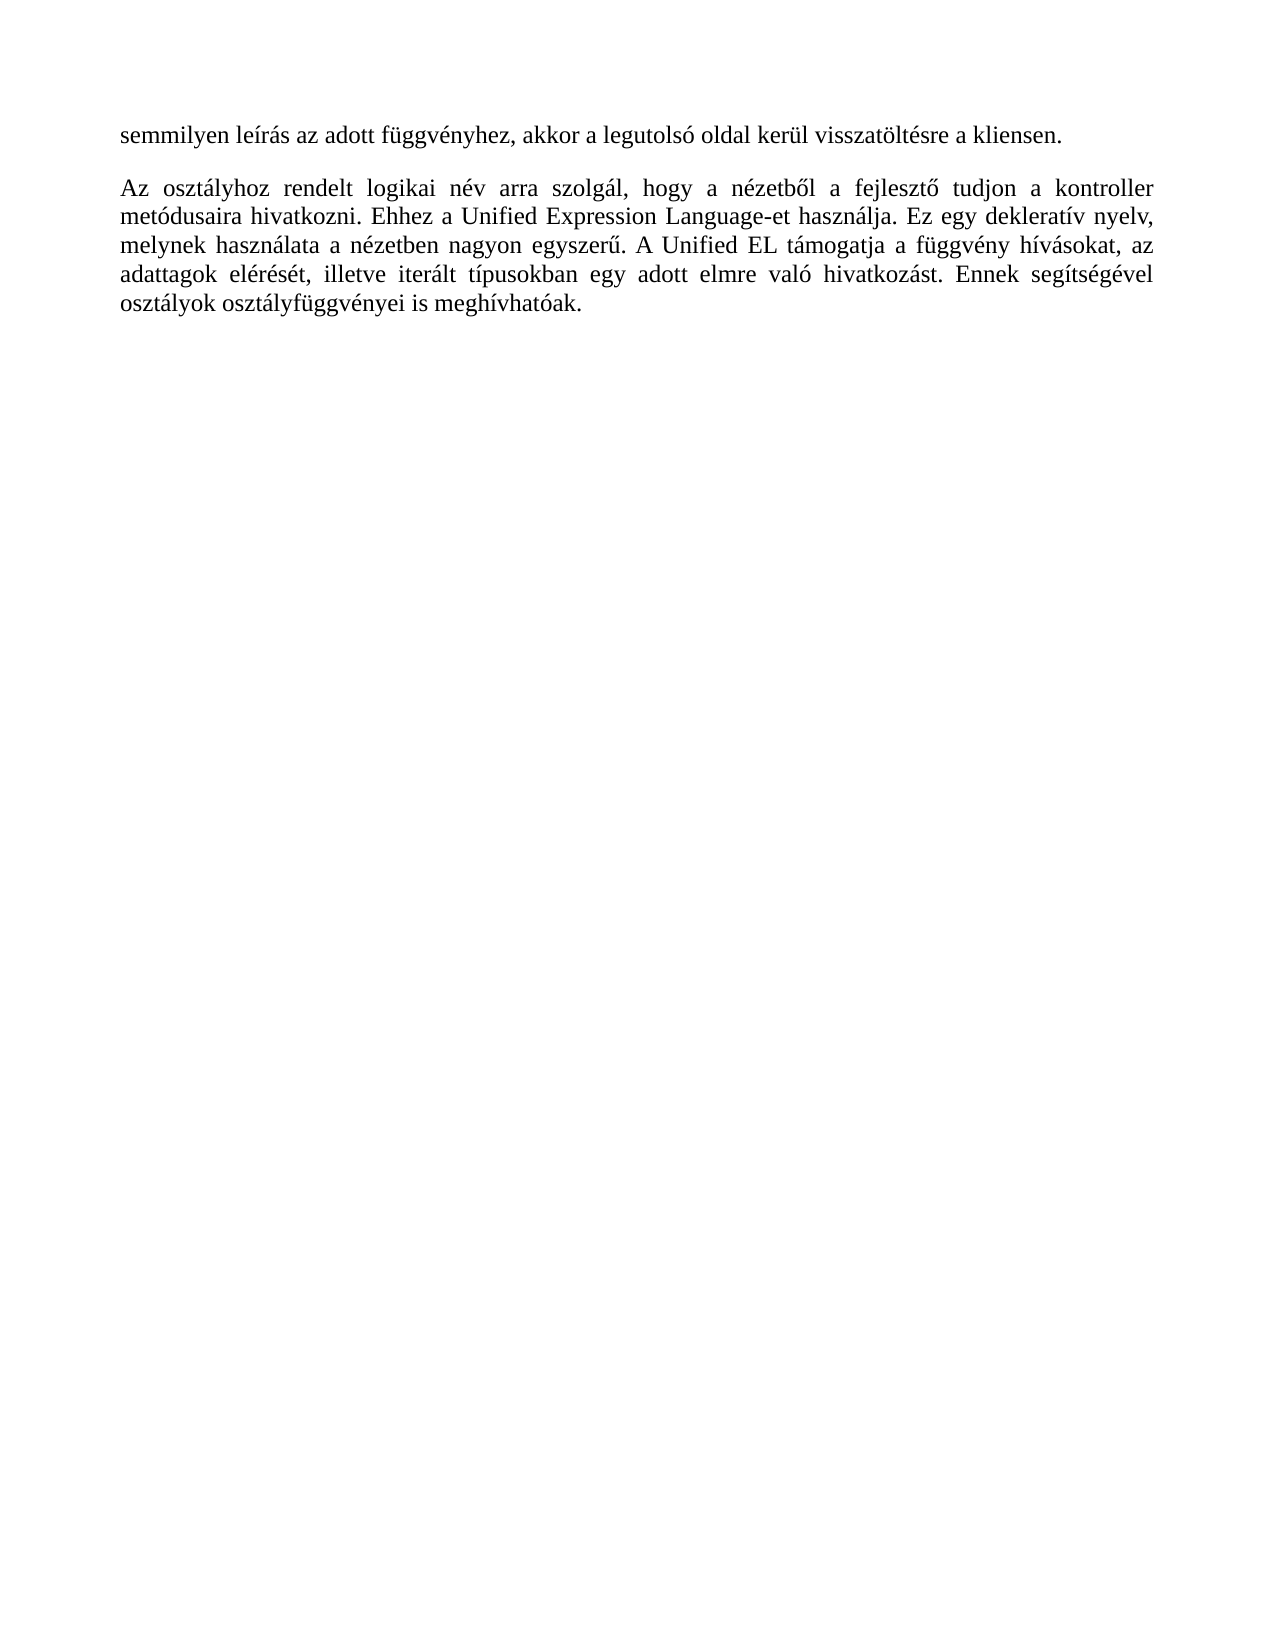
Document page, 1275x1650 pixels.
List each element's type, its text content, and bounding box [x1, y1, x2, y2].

text Az osztályhoz rendelt logikai név arra szolgál, hogy a nézetből a fejlesztő tudjon a kontroller metódusaira hivatkozni. Ehhez a Unified Expression Language-et használja. Ez egy dekleratív nyelv, melynek használata a nézetben nagyon egyszerű. A Unified EL támogatja a függvény hívásokat, az adattagok elérését, illetve iterált típusokban egy adott elmre való hivatkozást. Ennek segítségével osztályok osztályfüggvényei is meghívhatóak. [120, 173, 1155, 316]
text semmilyen leírás az adott függvényhez, akkor a legutolsó oldal kerül visszatöltésre a kliensen. [120, 120, 1155, 149]
